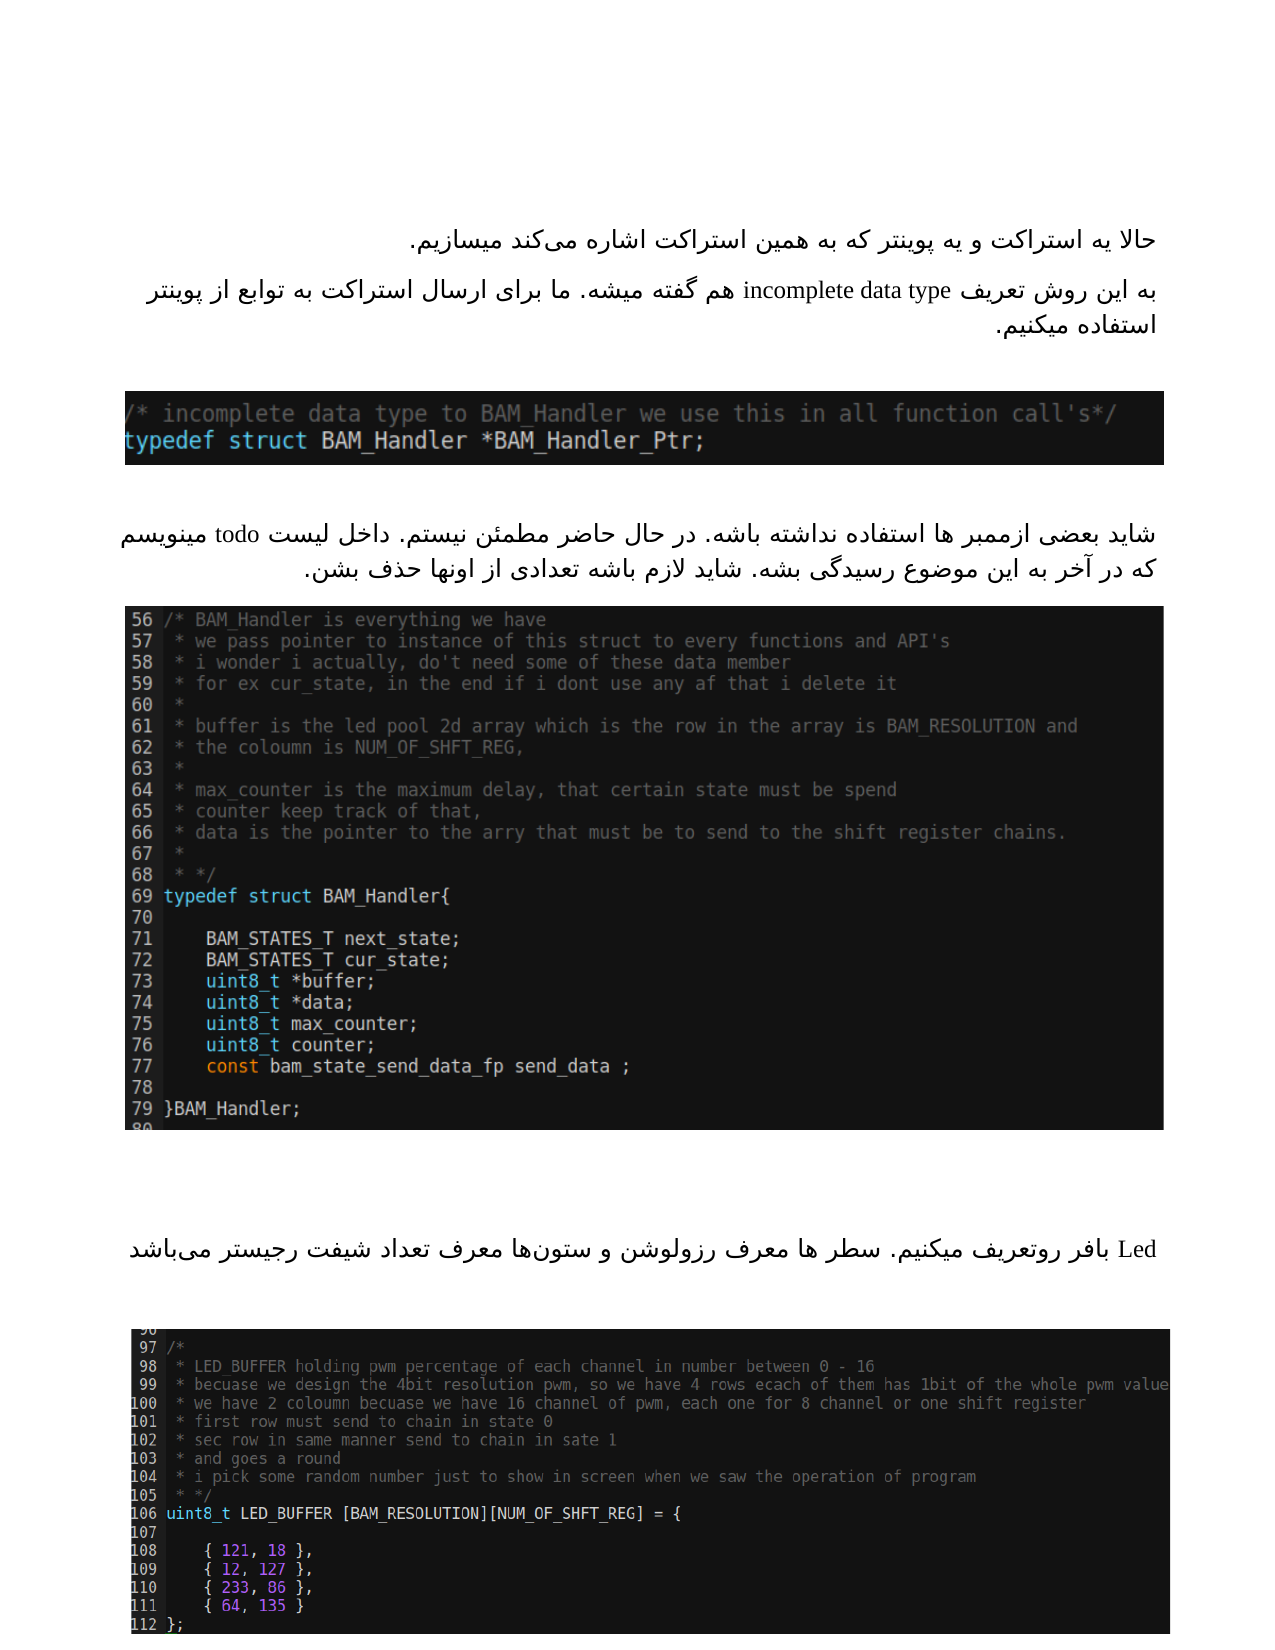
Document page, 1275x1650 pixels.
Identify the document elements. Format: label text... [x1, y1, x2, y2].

text شاید بعضی ازممبر ها استفاده نداشته باشه. در حال حاضر مطمئن نیستم. داخل لیست todo مینویسم که در آخر به این موضوع رسیدگی بشه. شاید لازم باشه تعدادی از اونها حذف بشن. [118, 519, 1157, 584]
text حالا یه استراکت و یه پوینتر که به همین استراکت اشاره می‌کند میسازیم. [118, 225, 1157, 254]
text Led بافر روتعریف میکنیم. سطر ها معرف رزولوشن و ستون‌ها معرف تعداد شیفت رجیستر می‌باشد [118, 1234, 1157, 1263]
picture [125, 606, 1164, 1130]
text به این روش تعریف incomplete data type هم گفته میشه. ما برای ارسال استراکت به توابع از پوینتر استفاده میکنیم. [118, 275, 1157, 339]
picture [125, 391, 1164, 465]
picture [131, 1329, 1171, 1634]
